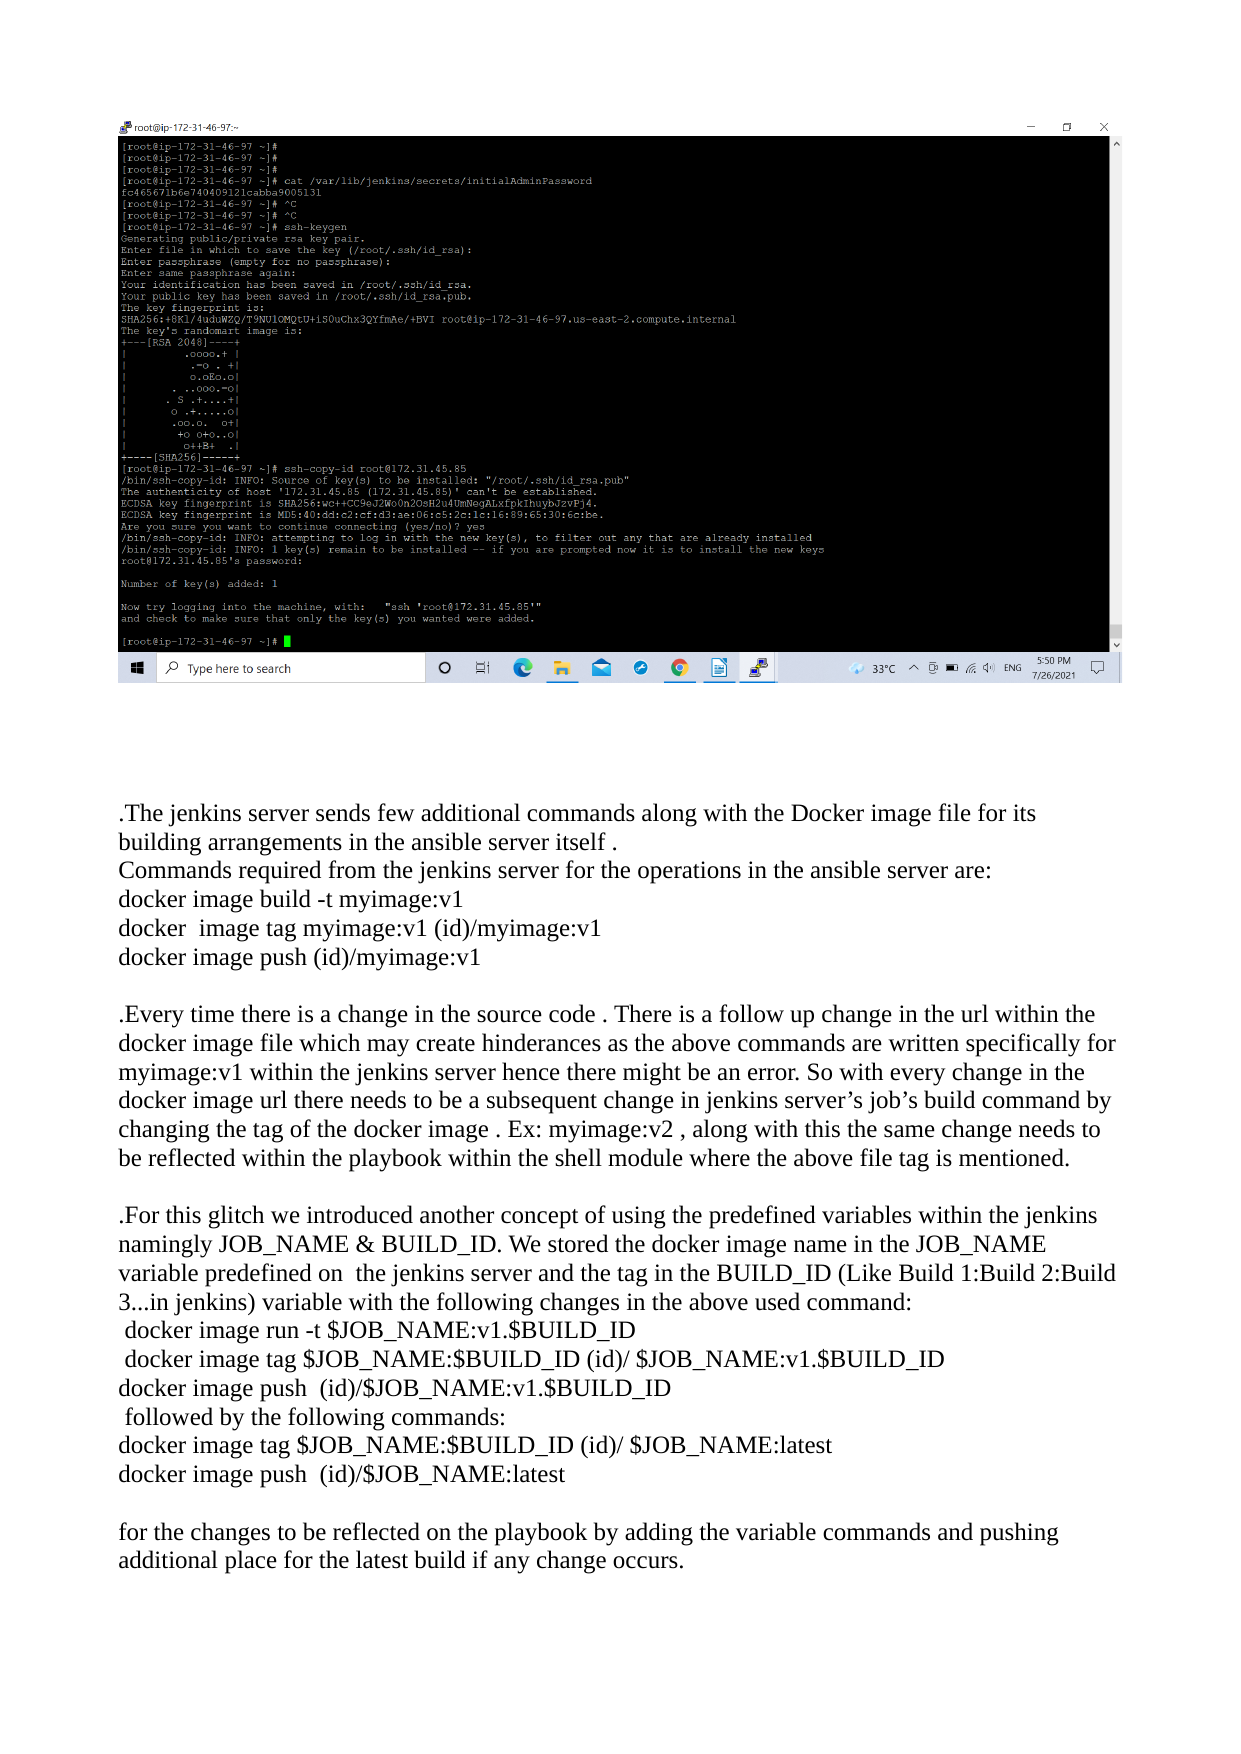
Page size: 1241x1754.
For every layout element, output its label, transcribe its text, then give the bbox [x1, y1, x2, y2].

text .Every time there is a change in the source code . There is a follow up change in the url within the docker image file which may create hinderances as the above commands are written specifically for myimage:v1 within the jenkins server hence there might be an error. So with every change in the docker image url there needs to be a subsequent change in jenkins server’s job’s build command by changing the tag of the docker image . Ex: myimage:v2 , along with this the same change needs to be reflected within the playbook within the shell module where the above file tag is mentioned. [118, 999, 1122, 1172]
text docker image tag $JOB_NAME:$BUILD_ID (id)/ $JOB_NAME:latest [118, 1430, 1122, 1459]
text docker image push (id)/$JOB_NAME:latest [118, 1459, 1122, 1488]
text docker image run -t $JOB_NAME:v1.$BUILD_ID [118, 1315, 1122, 1344]
text for the changes to be reflected on the playbook by adding the variable commands and pushing additional place for the latest build if any change occurs. [118, 1517, 1122, 1574]
text .For this glitch we introduced another concept of using the predefined variables within the jenkins namingly JOB_NAME & BUILD_ID. We stored the docker image name in the JOB_NAME variable predefined on the jenkins server and the tag in the BUILD_ID (Like Build 1:Build 2:Build 3...in jenkins) variable with the following changes in the above used command: [118, 1200, 1122, 1315]
text docker image tag myimage:v1 (id)/myimage:v1 [118, 913, 1122, 942]
text followed by the following commands: [118, 1402, 1122, 1430]
picture [118, 118, 1123, 683]
text docker image build -t myimage:v1 [118, 884, 1122, 913]
text docker image push (id)/myimage:v1 [118, 942, 1122, 970]
text docker image tag $JOB_NAME:$BUILD_ID (id)/ $JOB_NAME:v1.$BUILD_ID [118, 1344, 1122, 1373]
text .The jenkins server sends few additional commands along with the Docker image file for its building arrangements in the ansible server itself . [118, 798, 1122, 855]
text docker image push (id)/$JOB_NAME:v1.$BUILD_ID [118, 1373, 1122, 1402]
text Commands required from the jenkins server for the operations in the ansible server are: [118, 855, 1122, 884]
